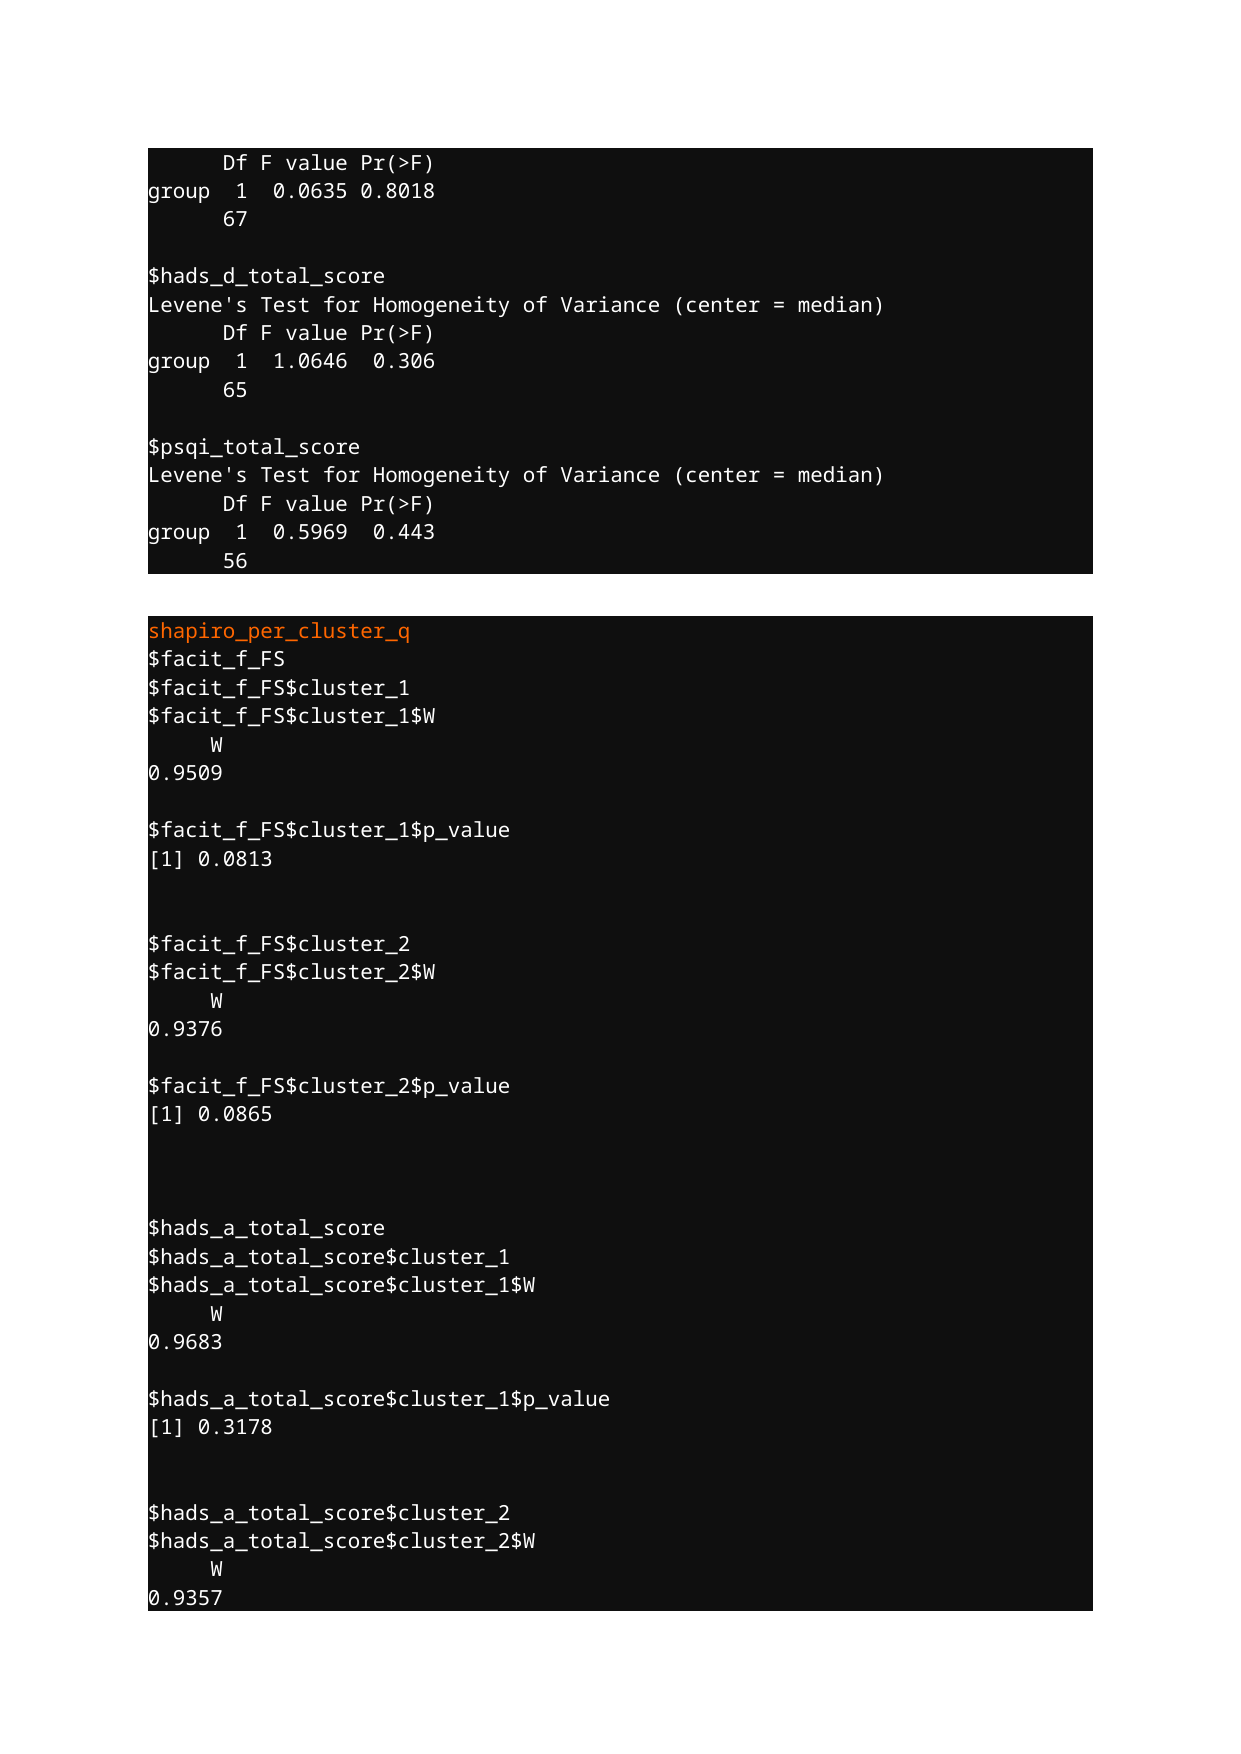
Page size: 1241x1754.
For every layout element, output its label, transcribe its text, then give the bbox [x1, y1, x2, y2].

text 56 [148, 546, 1093, 574]
text group 1 0.5969 0.443 [148, 517, 1093, 546]
text $facit_f_FS$cluster_1$W [148, 701, 1093, 730]
text Df F value Pr(>F) [148, 318, 1093, 347]
text 0.9509 [148, 758, 1093, 787]
text $hads_a_total_score$cluster_1$p_value [148, 1384, 1093, 1412]
text $facit_f_FS [148, 644, 1093, 673]
text Levene's Test for Homogeneity of Variance (center = median) [148, 460, 1093, 489]
text Df F value Pr(>F) [148, 489, 1093, 517]
text 0.9683 [148, 1327, 1093, 1356]
text $hads_d_total_score [148, 261, 1093, 290]
text $facit_f_FS$cluster_2$W [148, 957, 1093, 986]
text $hads_a_total_score$cluster_1 [148, 1242, 1093, 1270]
text group 1 1.0646 0.306 [148, 347, 1093, 375]
text $facit_f_FS$cluster_2$p_value [148, 1071, 1093, 1099]
text 0.9376 [148, 1014, 1093, 1043]
text $facit_f_FS$cluster_2 [148, 929, 1093, 957]
text shapiro_per_cluster_q [148, 616, 1093, 644]
text W [148, 1299, 1093, 1327]
text 67 [148, 204, 1093, 233]
text 65 [148, 375, 1093, 403]
text 0.9357 [148, 1583, 1093, 1611]
text $psqi_total_score [148, 432, 1093, 460]
text group 1 0.0635 0.8018 [148, 176, 1093, 204]
text [1] 0.0865 [148, 1099, 1093, 1128]
text $hads_a_total_score$cluster_1$W [148, 1270, 1093, 1299]
text W [148, 986, 1093, 1014]
text $hads_a_total_score$cluster_2 [148, 1498, 1093, 1526]
text $facit_f_FS$cluster_1 [148, 673, 1093, 701]
text [1] 0.0813 [148, 844, 1093, 872]
text Levene's Test for Homogeneity of Variance (center = median) [148, 290, 1093, 318]
text W [148, 730, 1093, 758]
text $hads_a_total_score$cluster_2$W [148, 1526, 1093, 1554]
text W [148, 1554, 1093, 1583]
text Df F value Pr(>F) [148, 148, 1093, 176]
text [1] 0.3178 [148, 1412, 1093, 1441]
text $hads_a_total_score [148, 1213, 1093, 1242]
text $facit_f_FS$cluster_1$p_value [148, 815, 1093, 844]
